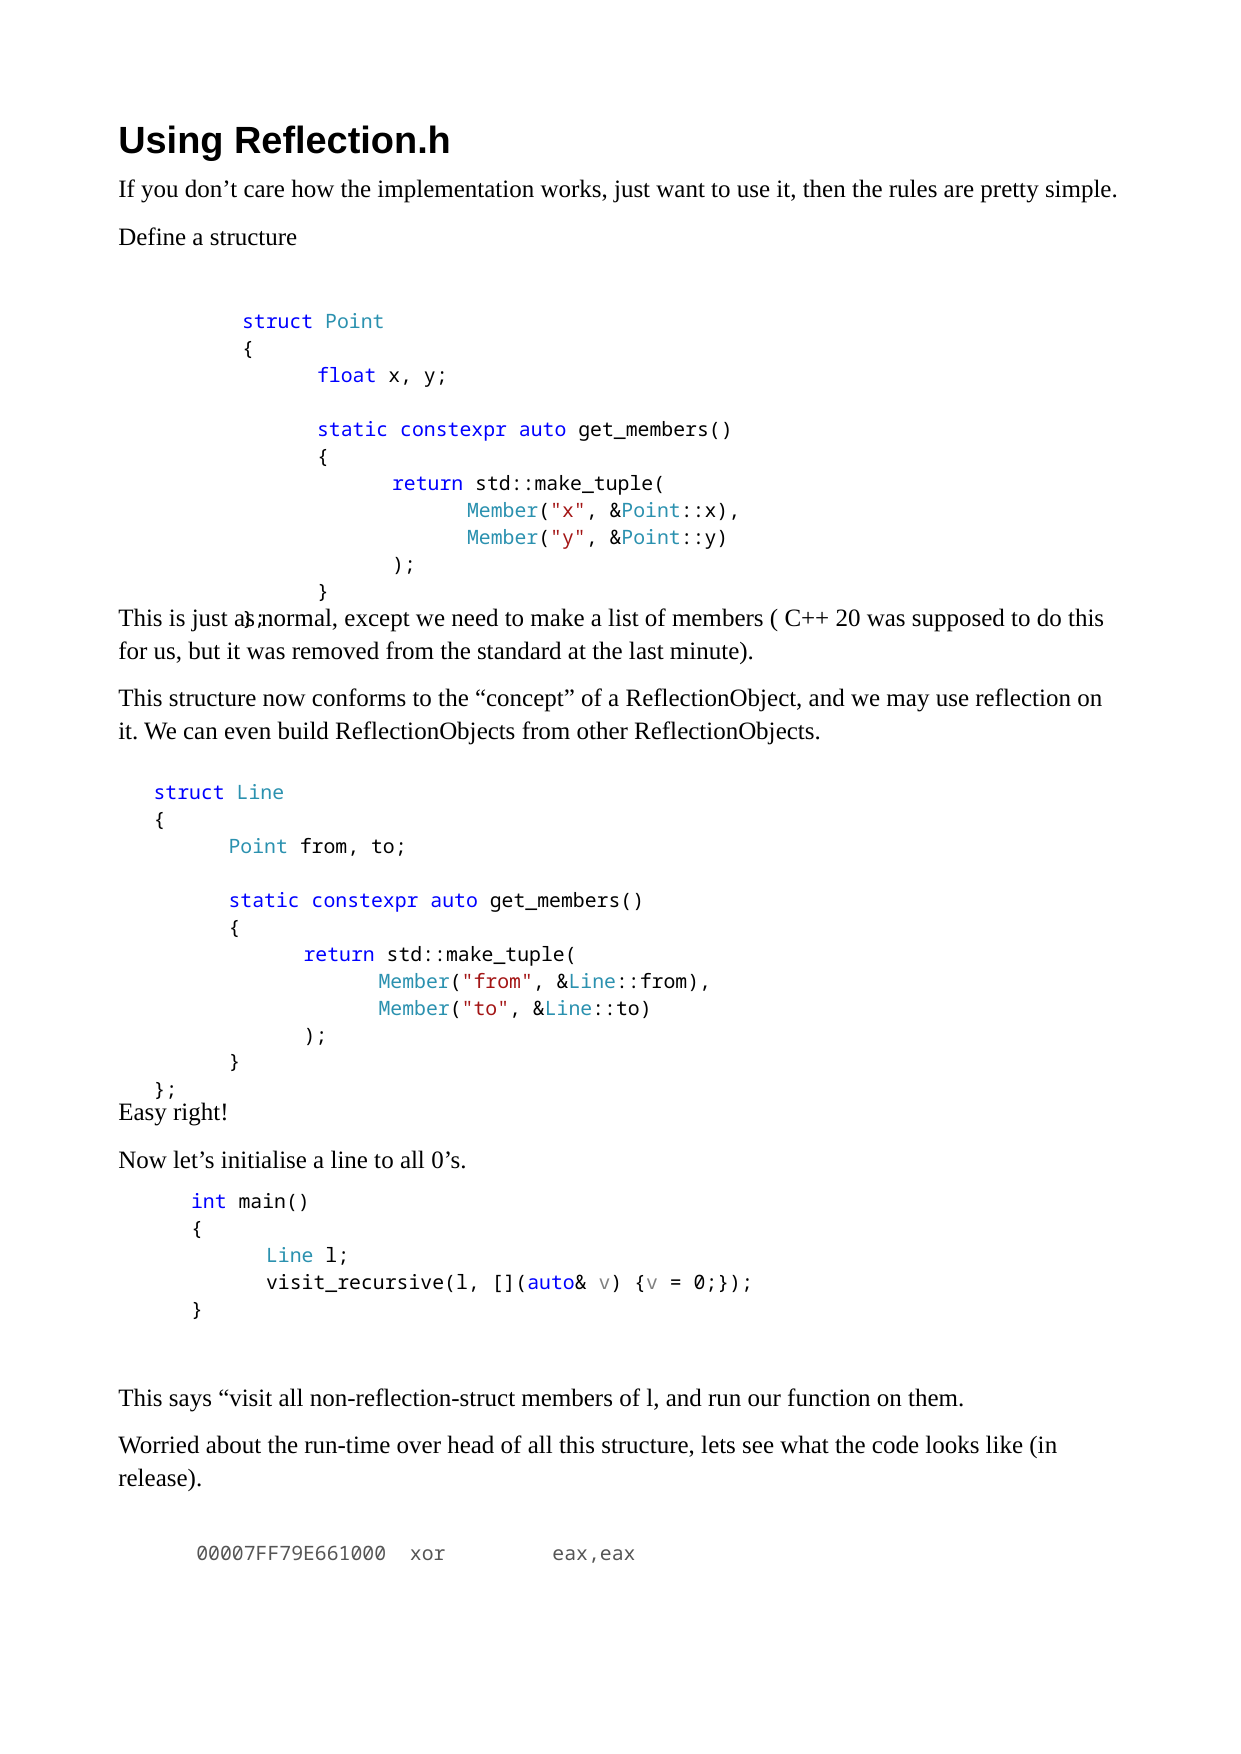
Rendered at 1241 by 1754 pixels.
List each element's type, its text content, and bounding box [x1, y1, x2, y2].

subtitle Using Reflection.h [118, 118, 1122, 162]
text This structure now conforms to the “concept” of a ReflectionObject, and we may use reflection on it. We can even build ReflectionObjects from other ReflectionObjects. [118, 683, 1122, 745]
text This says “visit all non-reflection-struct members of l, and run our function on them. [118, 1383, 1122, 1412]
text Easy right! [118, 1097, 1122, 1126]
text If you don’t care how the implementation works, just want to use it, then the rules are pretty simple. [118, 174, 1122, 203]
text Worried about the run-time over head of all this structure, lets see what the code looks like (in release). [118, 1430, 1122, 1492]
text Define a structure [118, 222, 1122, 251]
text Now let’s initialise a line to all 0’s. [118, 1145, 1122, 1173]
text This is just as normal, except we need to make a list of members ( C++ 20 was supposed to do this for us, but it was removed from the standard at the last minute). [118, 603, 1122, 664]
